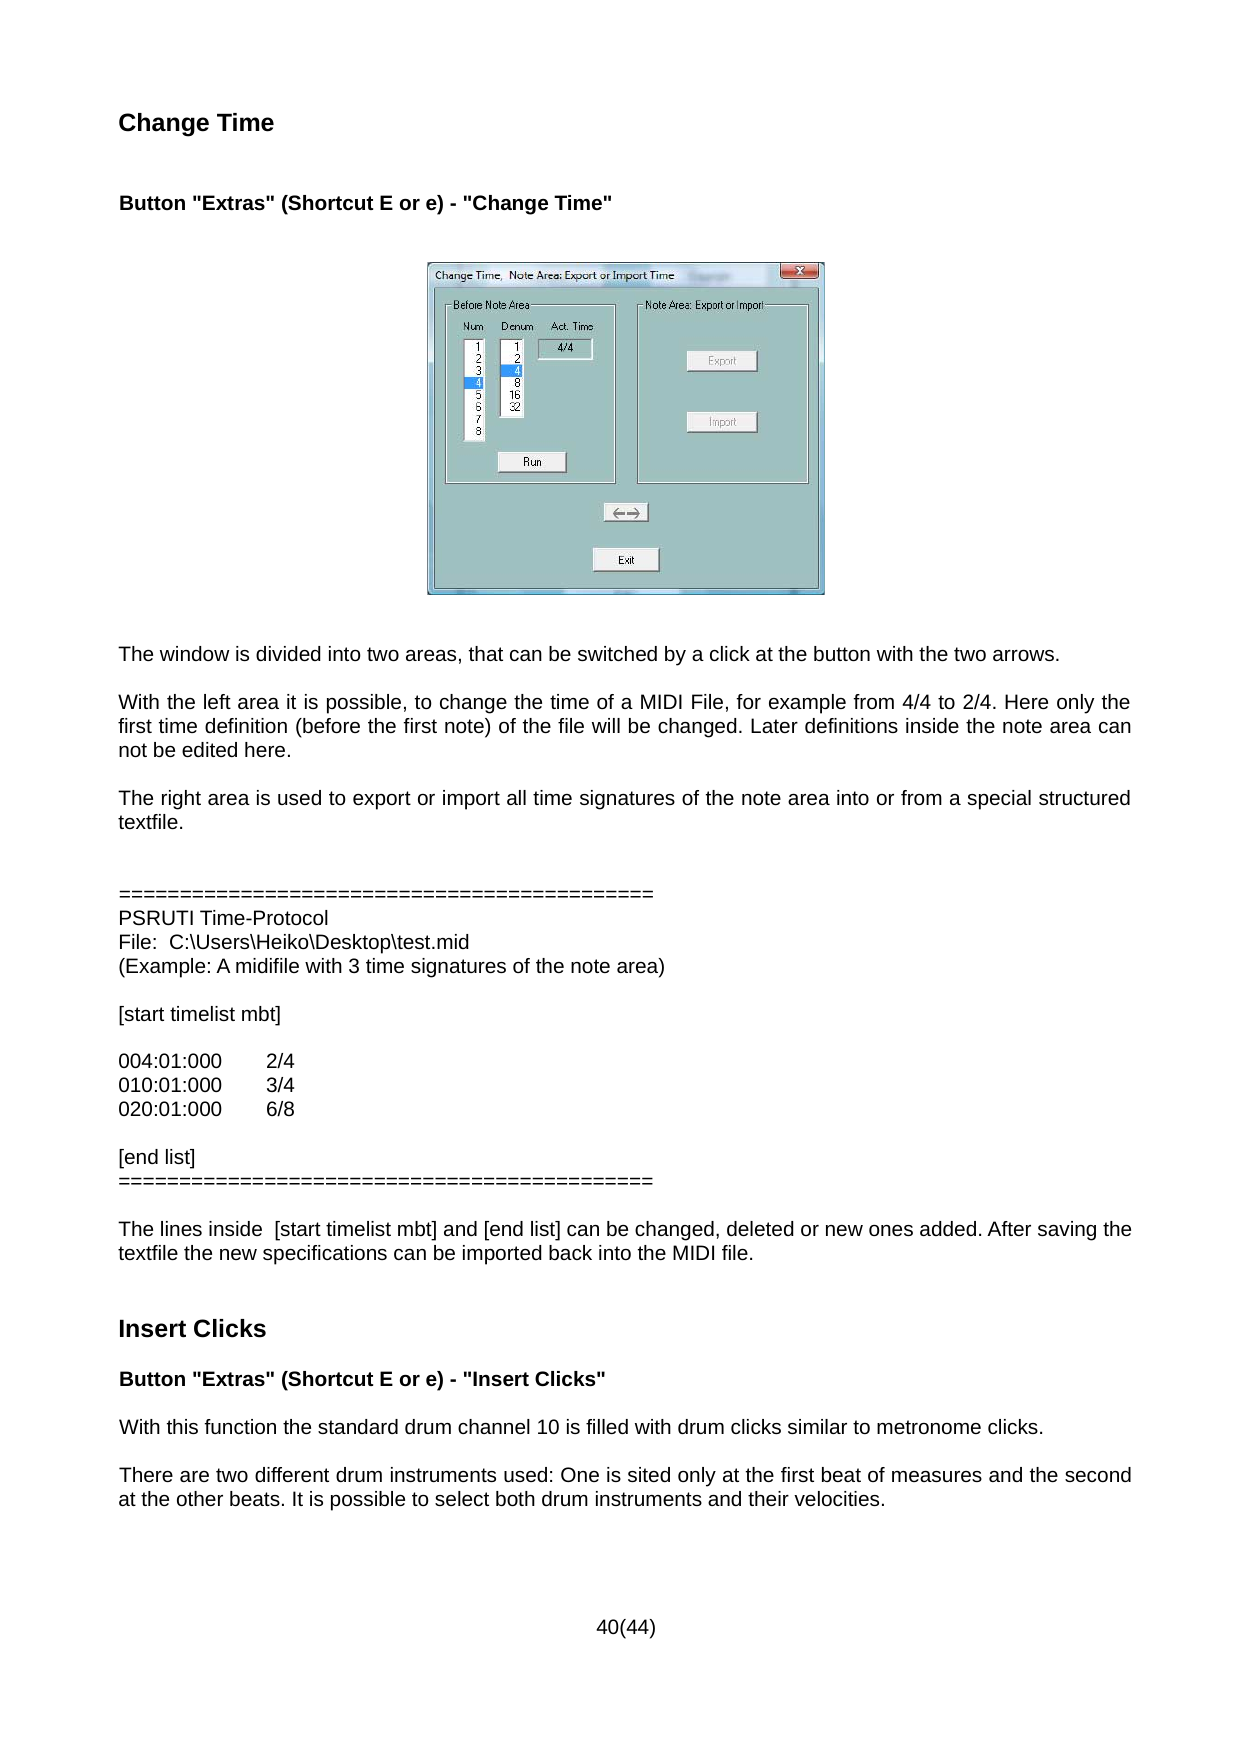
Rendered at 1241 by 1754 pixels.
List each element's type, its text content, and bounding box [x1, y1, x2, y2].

text 004:01:000 2/4 [118, 1049, 1134, 1073]
text (Example: A midifile with 3 time signatures of the note area) [118, 953, 1134, 977]
text The lines inside [start timelist mbt] and [end list] can be changed, deleted or new ones added. After saving the textfile the new specifications can be imported back into the MIDI file. [118, 1217, 1134, 1265]
text Button "Extras" (Shortcut E or e) - "Insert Clicks" [118, 1367, 1134, 1391]
text There are two different drum instruments used: One is sited only at the first beat of measures and the second at the other beats. It is possible to select both drum instruments and their velocities. [118, 1462, 1134, 1510]
text With this function the standard drum channel 10 is filled with drum clicks similar to metronome clicks. [118, 1414, 1134, 1438]
text With the left area it is possible, to change the time of a MIDI File, for example from 4/4 to 2/4. Here only the first time definition (before the first note) of the file will be changed. Later definitions inside the note area can not be edited here. [118, 690, 1134, 762]
text ============================================ [118, 882, 1134, 906]
text 020:01:000 6/8 [118, 1097, 1134, 1121]
text The window is divided into two areas, that can be switched by a click at the button with the two arrows. [118, 642, 1134, 666]
text ============================================ [118, 1169, 1134, 1193]
text [start timelist mbt] [118, 1001, 1134, 1025]
subtitle Insert Clicks [118, 1314, 1134, 1343]
subtitle Change Time [118, 108, 1134, 137]
text [end list] [118, 1145, 1134, 1169]
text File: C:\Users\Heiko\Desktop\test.mid [118, 929, 1134, 953]
text PSRUTI Time-Protocol [118, 906, 1134, 929]
text Button "Extras" (Shortcut E or e) - "Change Time" [118, 191, 1134, 214]
text 010:01:000 3/4 [118, 1073, 1134, 1097]
picture [427, 262, 825, 595]
text The right area is used to export or import all time signatures of the note area into or from a special structured textfile. [118, 786, 1134, 834]
